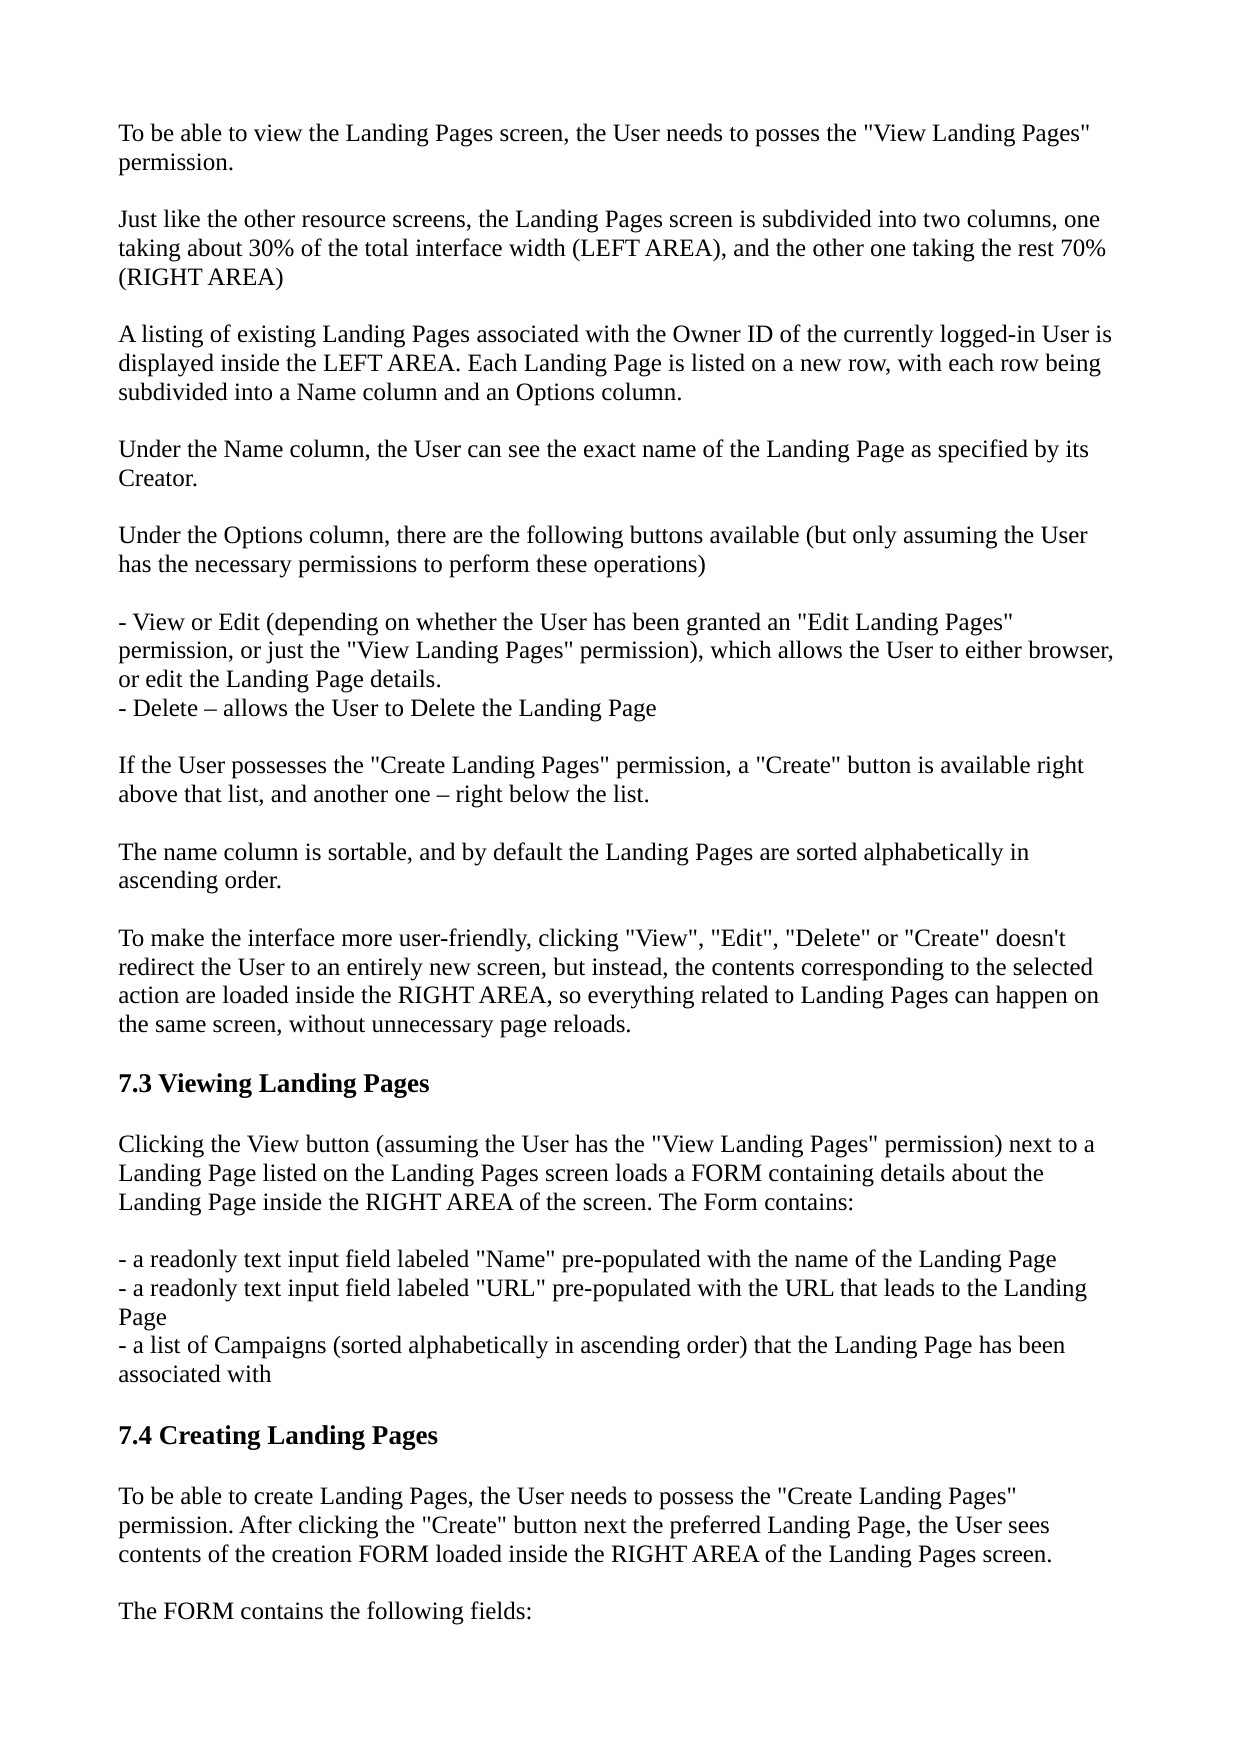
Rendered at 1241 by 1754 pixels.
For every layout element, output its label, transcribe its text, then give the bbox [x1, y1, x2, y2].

text To be able to view the Landing Pages screen, the User needs to posses the "View Landing Pages" permission. Just like the other resource screens, the Landing Pages screen is subdivided into two columns, one taking about 30% of the total interface width (LEFT AREA), and the other one taking the rest 70% (RIGHT AREA) A listing of existing Landing Pages associated with the Owner ID of the currently logged-in User is displayed inside the LEFT AREA. Each Landing Page is listed on a new row, with each row being subdivided into a Name column and an Options column. Under the Name column, the User can see the exact name of the Landing Page as specified by its Creator. Under the Options column, there are the following buttons available (but only assuming the User has the necessary permissions to perform these operations) - View or Edit (depending on whether the User has been granted an "Edit Landing Pages" permission, or just the "View Landing Pages" permission), which allows the User to either browser, or edit the Landing Page details. - Delete – allows the User to Delete the Landing Page If the User possesses the "Create Landing Pages" permission, a "Create" button is available right above that list, and another one – right below the list. The name column is sortable, and by default the Landing Pages are sorted alphabetically in ascending order. To make the interface more user-friendly, clicking "View", "Edit", "Delete" or "Create" doesn't redirect the User to an entirely new screen, but instead, the contents corresponding to the selected action are loaded inside the RIGHT AREA, so everything related to Landing Pages can happen on the same screen, without unnecessary page reloads. 7.3 Viewing Landing Pages Clicking the View button (assuming the User has the "View Landing Pages" permission) next to a Landing Page listed on the Landing Pages screen loads a FORM containing details about the Landing Page inside the RIGHT AREA of the screen. The Form contains: - a readonly text input field labeled "Name" pre-populated with the name of the Landing Page - a readonly text input field labeled "URL" pre-populated with the URL that leads to the Landing Page - a list of Campaigns (sorted alphabetically in ascending order) that the Landing Page has been associated with 7.4 Creating Landing Pages To be able to create Landing Pages, the User needs to possess the "Create Landing Pages" permission. After clicking the "Create" button next the preferred Landing Page, the User sees contents of the creation FORM loaded inside the RIGHT AREA of the Landing Pages screen. The FORM contains the following fields: [118, 118, 1122, 1625]
